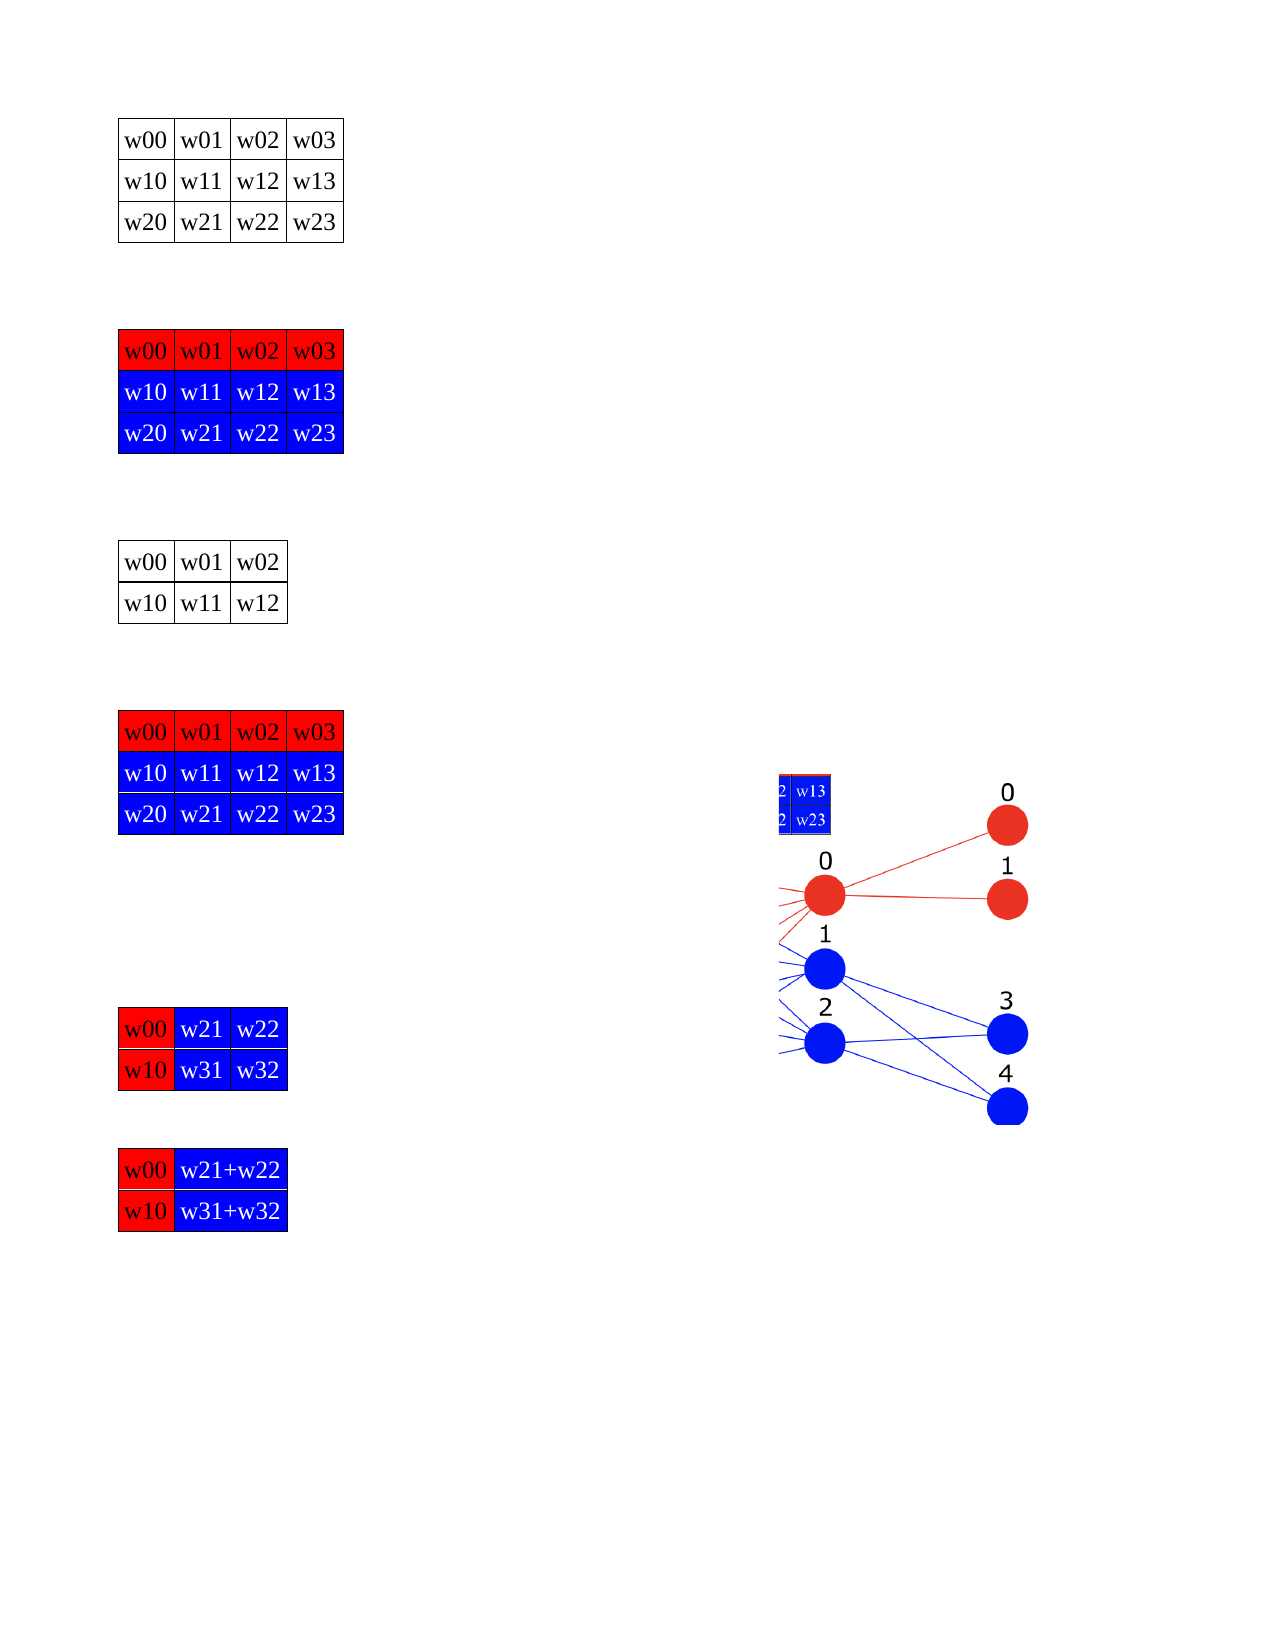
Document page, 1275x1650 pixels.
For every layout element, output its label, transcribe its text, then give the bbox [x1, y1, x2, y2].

table_header w01 [175, 711, 230, 751]
table_cell w12 [231, 583, 287, 623]
table_cell w31 [175, 1050, 230, 1090]
table_header w03 [287, 711, 343, 751]
table_cell w22 [231, 413, 286, 453]
table_cell w11 [175, 160, 230, 201]
table_cell w10 [119, 371, 174, 412]
table_header w00 [119, 119, 174, 159]
table_cell w23 [287, 413, 343, 453]
table_cell w12 [231, 160, 286, 201]
table_header w00 [119, 1149, 174, 1189]
table_cell w10 [119, 583, 174, 623]
table_cell w21 [175, 413, 230, 453]
table_header w02 [231, 330, 286, 370]
table_header w21+w22 [175, 1149, 287, 1189]
table_cell w10 [119, 1191, 174, 1231]
table_cell w31+w32 [175, 1191, 287, 1231]
table_header w02 [231, 711, 286, 751]
table_cell w20 [119, 794, 174, 834]
table_header w02 [231, 541, 287, 581]
table_header w01 [175, 119, 230, 159]
table_header w03 [287, 330, 343, 370]
table_header w00 [119, 330, 174, 370]
table_cell w22 [231, 202, 286, 242]
table_cell w21 [175, 794, 230, 834]
table_cell w13 [287, 752, 343, 792]
table_cell w11 [175, 583, 230, 623]
table_header w02 [231, 119, 286, 159]
table_header w01 [175, 541, 230, 581]
table_cell w10 [119, 1050, 174, 1090]
table_cell w11 [175, 371, 230, 412]
table_cell w13 [287, 371, 343, 412]
table_cell w20 [119, 202, 174, 242]
table_cell w11 [175, 752, 230, 792]
table_cell w10 [119, 752, 174, 792]
table_header w00 [119, 711, 174, 751]
table_header w22 [231, 1008, 287, 1048]
table_cell w13 [287, 160, 343, 201]
table_cell w12 [231, 371, 286, 412]
table_header w00 [119, 541, 174, 581]
table_cell w23 [287, 794, 343, 834]
table_cell w21 [175, 202, 230, 242]
table_cell w23 [287, 202, 343, 242]
table_header w01 [175, 330, 230, 370]
table_header w00 [119, 1008, 174, 1048]
picture [778, 774, 1040, 1125]
table_header w21 [175, 1008, 230, 1048]
table_cell w20 [119, 413, 174, 453]
table_header w03 [287, 119, 343, 159]
table_cell w10 [119, 160, 174, 201]
table_cell w32 [231, 1050, 287, 1090]
table_cell w12 [231, 752, 286, 792]
table_cell w22 [231, 794, 286, 834]
